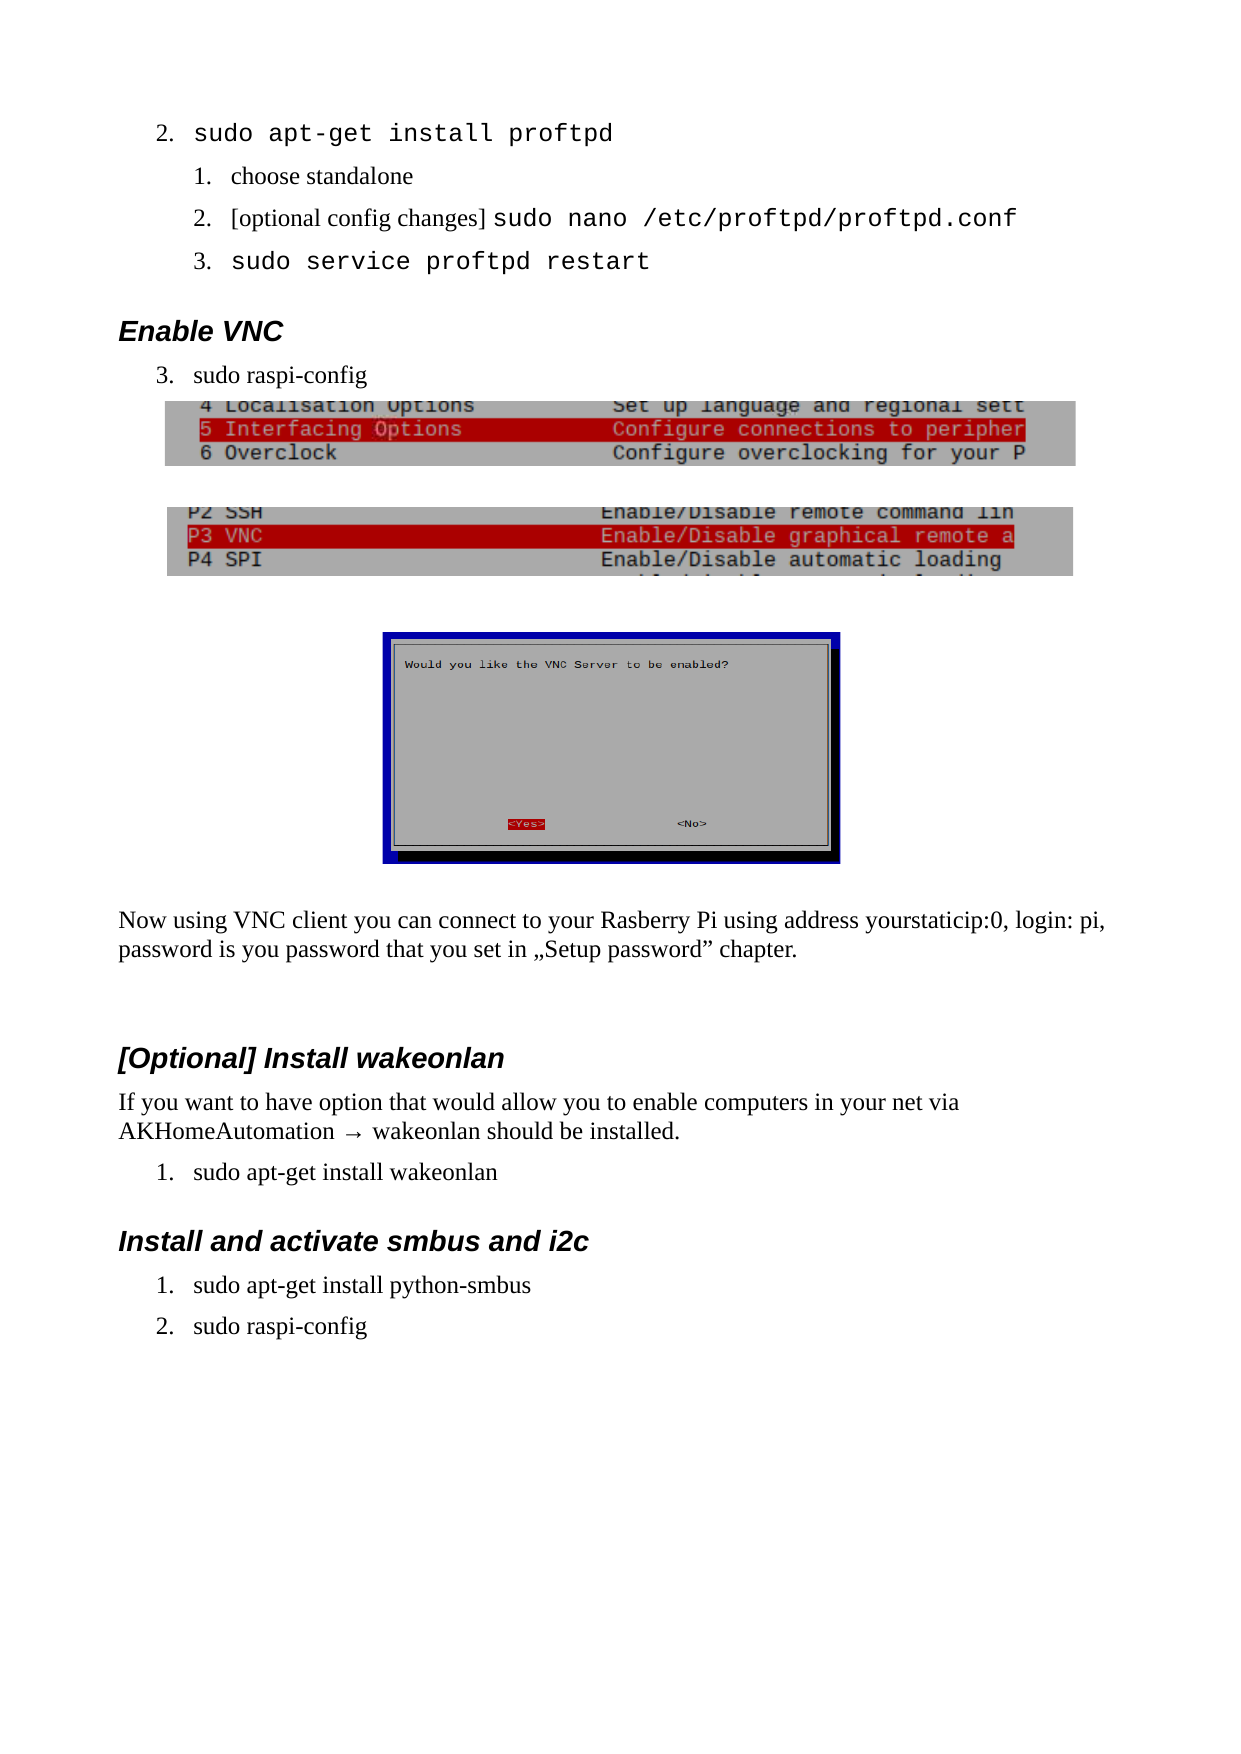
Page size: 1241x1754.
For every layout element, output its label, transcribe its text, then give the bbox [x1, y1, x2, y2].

picture [164, 401, 1076, 466]
subtitle Enable VNC [118, 314, 1122, 348]
list [optional config changes] sudo nano /etc/proftpd/proftpd.conf [193, 203, 1122, 233]
subtitle [Optional] Install wakeonlan [118, 1041, 1122, 1075]
list sudo raspi-config [156, 1311, 1122, 1340]
subtitle Install and activate smbus and i2c [118, 1224, 1122, 1257]
list sudo service proftpd restart [193, 246, 1122, 277]
list choose standalone [193, 161, 1122, 190]
list sudo apt-get install wakeonlan [156, 1157, 1122, 1186]
list sudo raspi-config [156, 360, 1122, 389]
text If you want to have option that would allow you to enable computers in your net via AKHomeAutomation → wakeonlan should be installed. [118, 1087, 1122, 1145]
list sudo apt-get install proftpd [156, 118, 1122, 149]
text Now using VNC client you can connect to your Rasberry Pi using address yourstaticip:0, login: pi, password is you password that you set in „Setup password” chapter. [118, 905, 1122, 963]
picture [167, 507, 1074, 576]
picture [382, 632, 841, 864]
list sudo apt-get install python-smbus [156, 1270, 1122, 1298]
